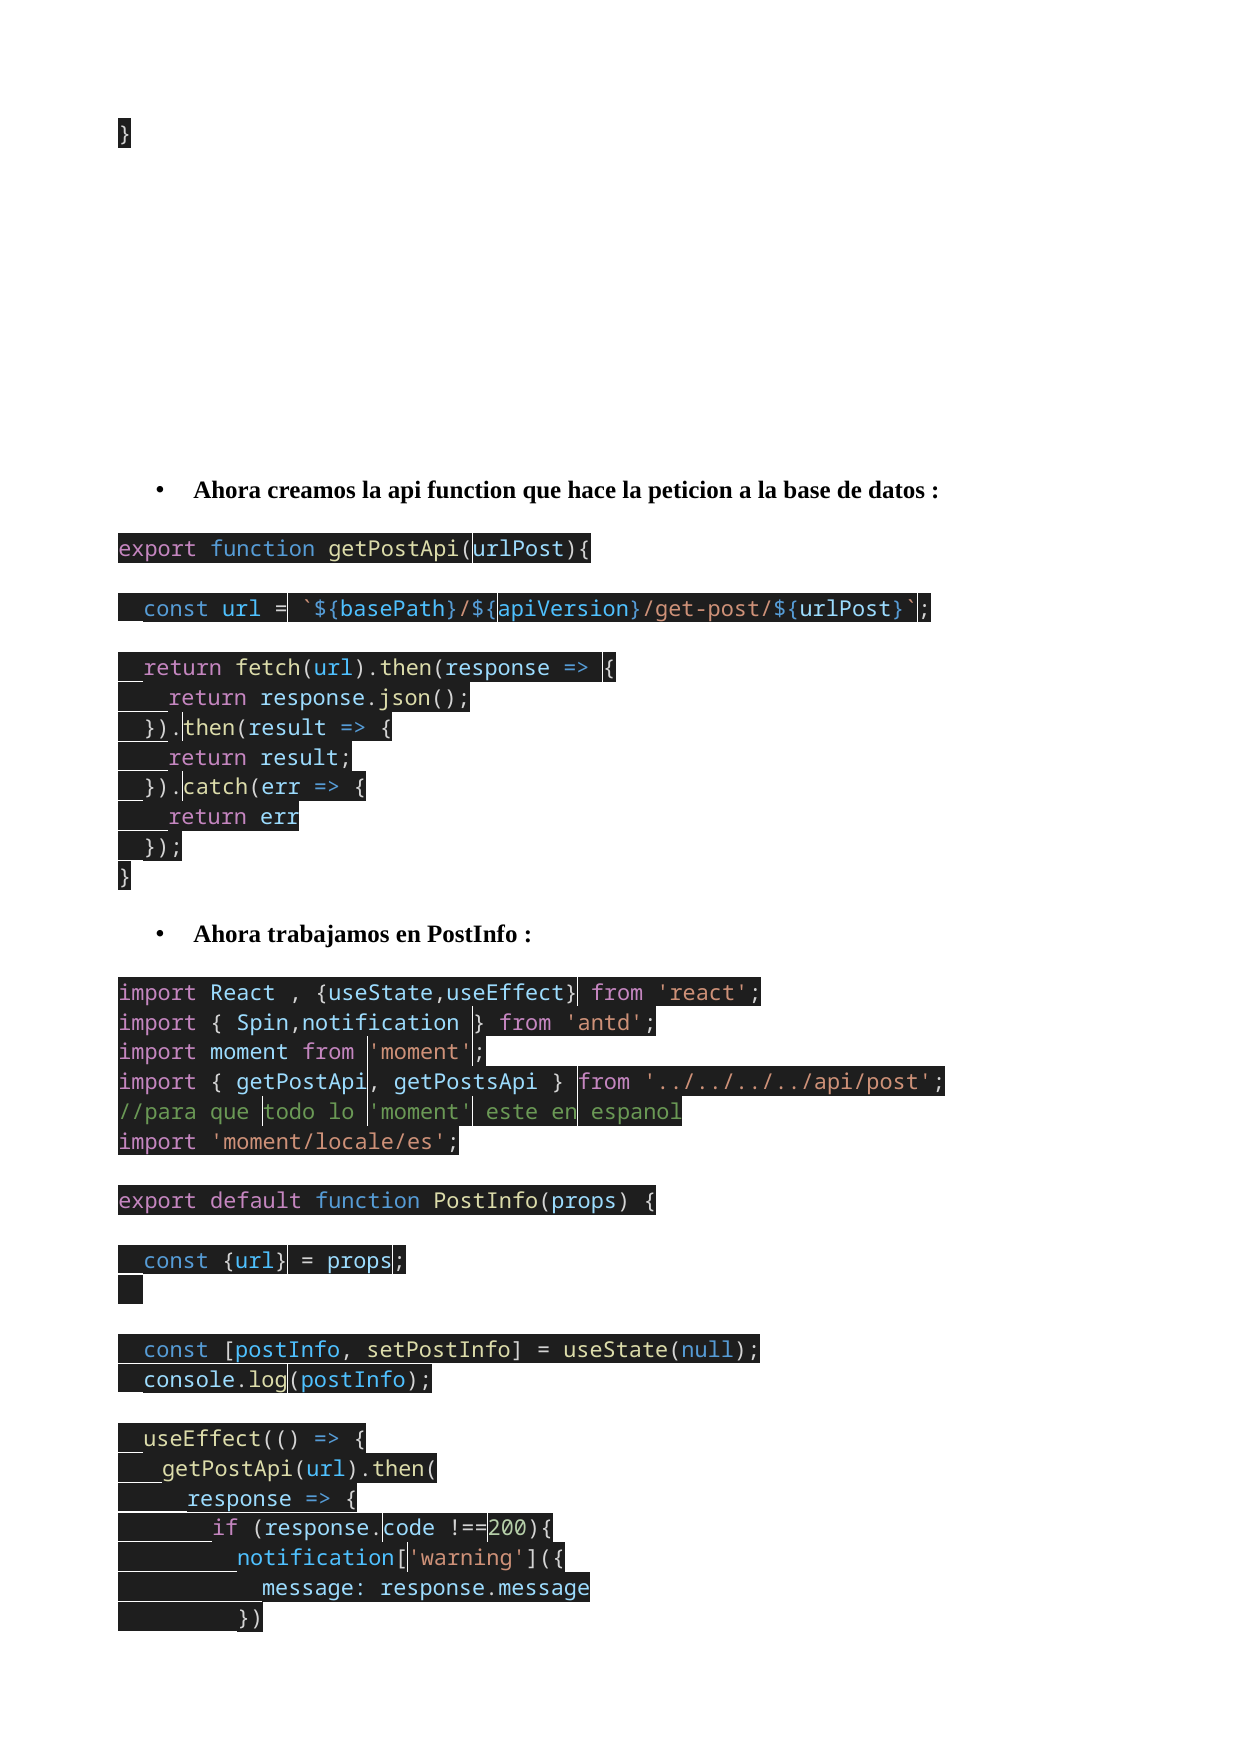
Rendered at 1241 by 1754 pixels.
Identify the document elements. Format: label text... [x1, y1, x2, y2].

text }) [118, 1602, 1122, 1632]
text import { Spin,notification } from 'antd'; [118, 1006, 1122, 1036]
text useEffect(() => { [118, 1423, 1122, 1453]
text import 'moment/locale/es'; [118, 1126, 1122, 1155]
list Ahora creamos la api function que hace la peticion a la base de datos : [156, 476, 1122, 504]
text notification['warning']({ [118, 1542, 1122, 1572]
text return err [118, 801, 1122, 831]
text const {url} = props; [118, 1244, 1122, 1274]
text export default function PostInfo(props) { [118, 1185, 1122, 1215]
text response => { [118, 1483, 1122, 1512]
text } [118, 861, 1122, 890]
text export function getPostApi(urlPost){ [118, 533, 1122, 563]
text return result; [118, 741, 1122, 771]
text }).then(result => { [118, 712, 1122, 741]
text const [postInfo, setPostInfo] = useState(null); [118, 1334, 1122, 1363]
text if (response.code !==200){ [118, 1512, 1122, 1542]
text }); [118, 831, 1122, 861]
text console.log(postInfo); [118, 1363, 1122, 1393]
text }).catch(err => { [118, 771, 1122, 801]
text import React , {useState,useEffect} from 'react'; [118, 977, 1122, 1006]
text return response.json(); [118, 682, 1122, 712]
text message: response.message [118, 1572, 1122, 1602]
text import moment from 'moment'; [118, 1036, 1122, 1066]
text const url = `${basePath}/${apiVersion}/get-post/${urlPost}`; [118, 593, 1122, 622]
list Ahora trabajamos en PostInfo : [156, 919, 1122, 948]
text } [118, 118, 1122, 148]
text //para que todo lo 'moment' este en espanol [118, 1096, 1122, 1126]
text getPostApi(url).then( [118, 1453, 1122, 1483]
text return fetch(url).then(response => { [118, 652, 1122, 682]
text import { getPostApi, getPostsApi } from '../../../../api/post'; [118, 1066, 1122, 1096]
